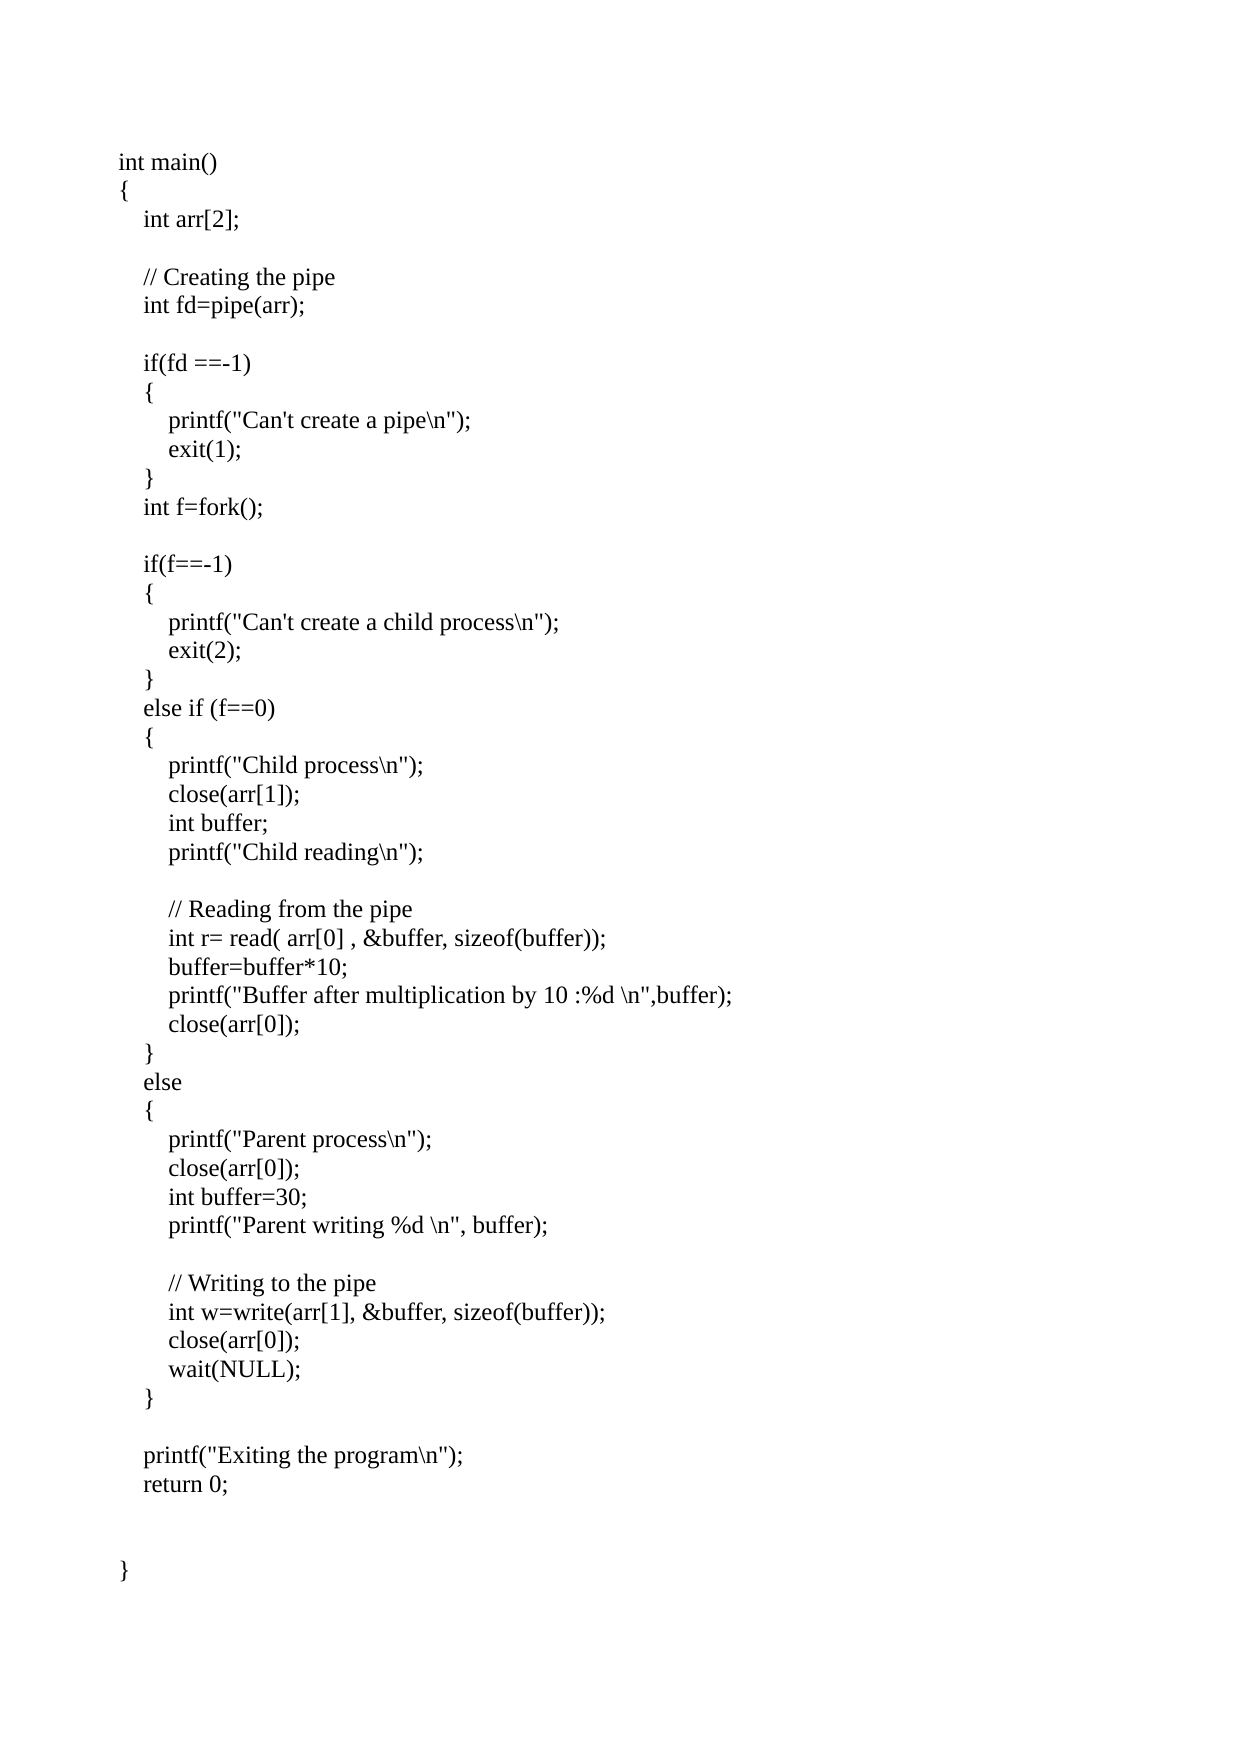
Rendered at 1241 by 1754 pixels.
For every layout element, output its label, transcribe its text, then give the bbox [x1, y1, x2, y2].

text { [118, 578, 1122, 607]
text if(fd ==-1) [118, 348, 1122, 377]
text int main() [118, 147, 1122, 176]
text printf("Child reading\n"); [118, 837, 1122, 866]
text printf("Child process\n"); [118, 751, 1122, 779]
text // Writing to the pipe [118, 1268, 1122, 1297]
text } [118, 1556, 1122, 1584]
text printf("Exiting the program\n"); [118, 1441, 1122, 1469]
text printf("Parent writing %d \n", buffer); [118, 1211, 1122, 1239]
text int f=fork(); [118, 492, 1122, 521]
text close(arr[0]); [118, 1153, 1122, 1182]
text int w=write(arr[1], &buffer, sizeof(buffer)); [118, 1297, 1122, 1326]
text printf("Parent process\n"); [118, 1124, 1122, 1153]
text if(f==-1) [118, 549, 1122, 578]
text { [118, 176, 1122, 204]
text } [118, 1383, 1122, 1412]
text printf("Buffer after multiplication by 10 :%d \n",buffer); [118, 981, 1122, 1009]
text } [118, 463, 1122, 492]
text close(arr[0]); [118, 1009, 1122, 1038]
text return 0; [118, 1469, 1122, 1498]
text printf("Can't create a pipe\n"); [118, 406, 1122, 434]
text close(arr[0]); [118, 1326, 1122, 1354]
text { [118, 1096, 1122, 1124]
text // Creating the pipe [118, 262, 1122, 291]
text } [118, 1038, 1122, 1067]
text int fd=pipe(arr); [118, 291, 1122, 319]
text wait(NULL); [118, 1354, 1122, 1383]
text // Reading from the pipe [118, 894, 1122, 923]
text buffer=buffer*10; [118, 952, 1122, 981]
text int buffer; [118, 808, 1122, 837]
text else [118, 1067, 1122, 1096]
text close(arr[1]); [118, 779, 1122, 808]
text int buffer=30; [118, 1182, 1122, 1211]
text printf("Can't create a child process\n"); [118, 607, 1122, 636]
text exit(1); [118, 434, 1122, 463]
text exit(2); [118, 636, 1122, 664]
text else if (f==0) [118, 693, 1122, 722]
text { [118, 722, 1122, 751]
text { [118, 377, 1122, 406]
text int arr[2]; [118, 204, 1122, 233]
text } [118, 664, 1122, 693]
text int r= read( arr[0] , &buffer, sizeof(buffer)); [118, 923, 1122, 952]
